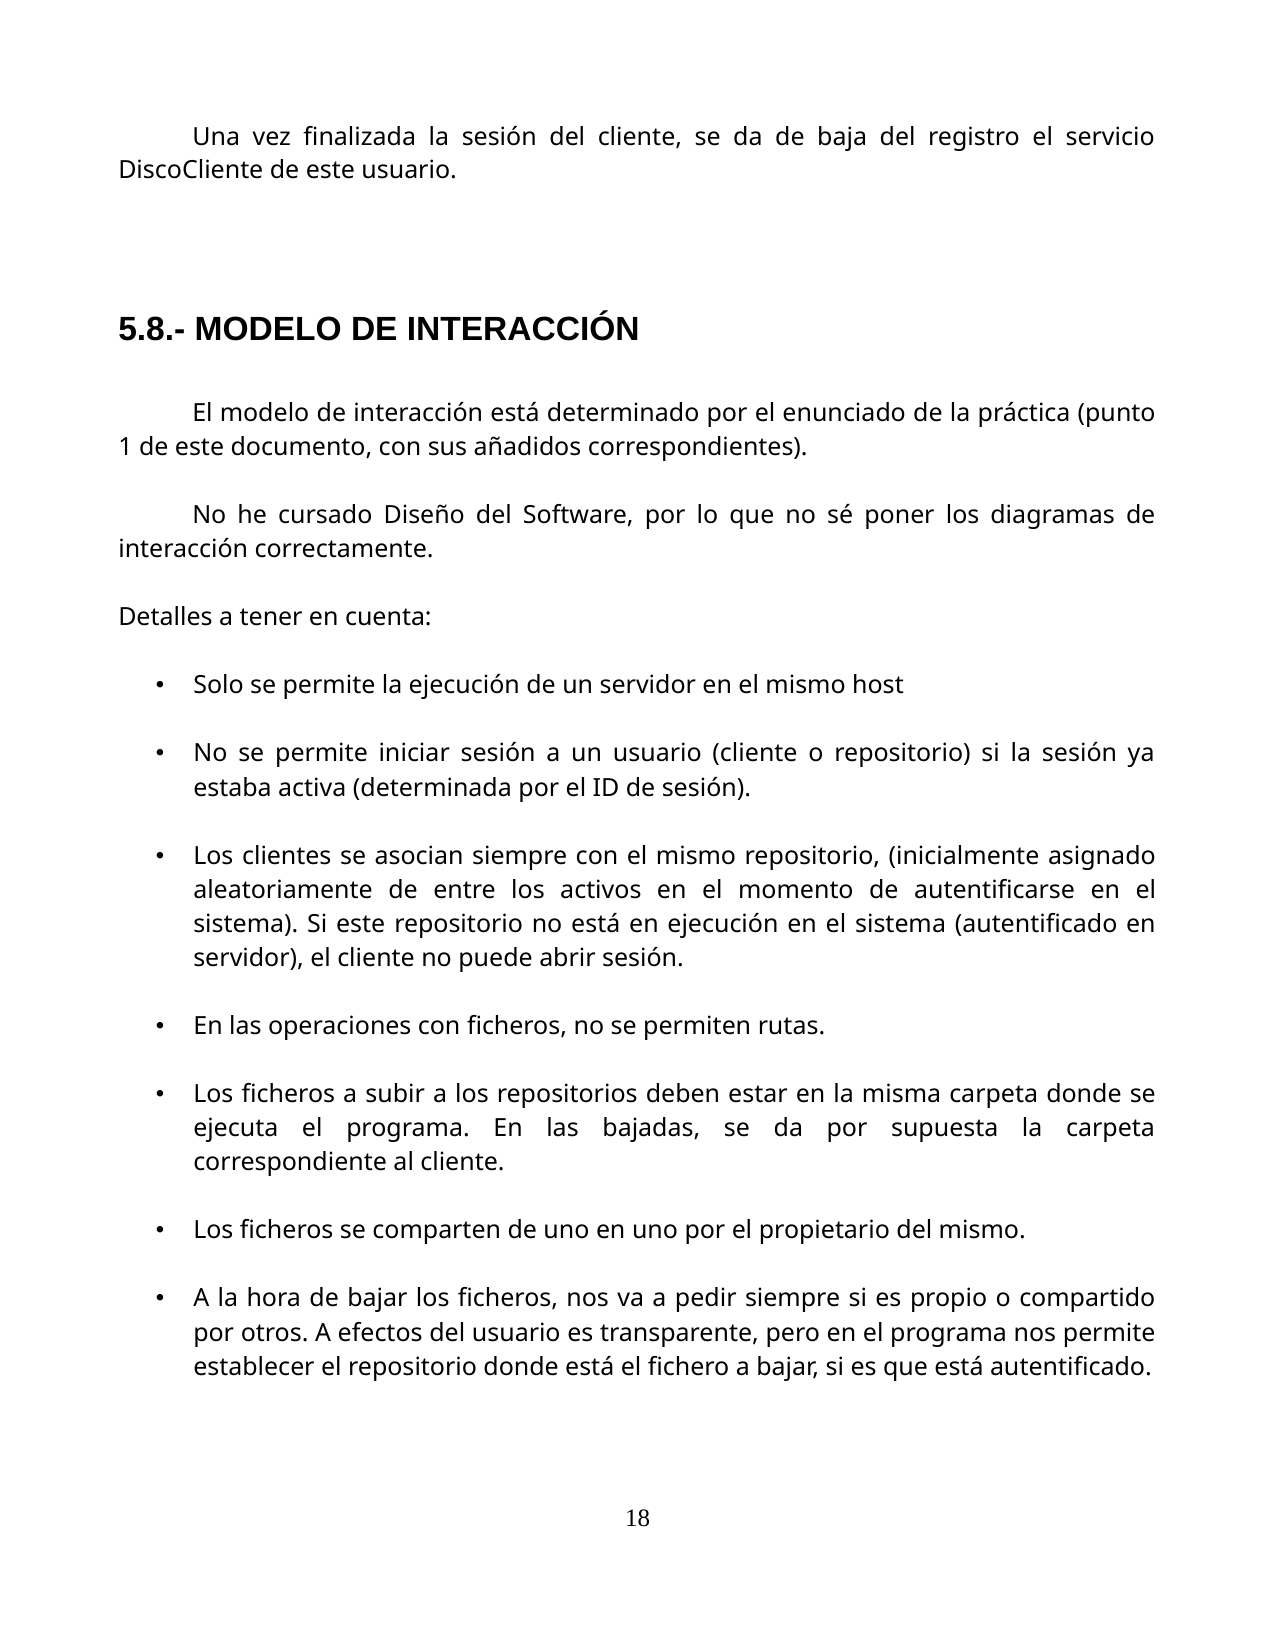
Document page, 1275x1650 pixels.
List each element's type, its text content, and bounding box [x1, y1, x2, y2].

text El modelo de interacción está determinado por el enunciado de la práctica (punto 1 de este documento, con sus añadidos correspondientes). [118, 394, 1157, 463]
subtitle 5.8.- MODELO DE INTERACCIÓN [118, 309, 1157, 348]
list Los clientes se asocian siempre con el mismo repositorio, (inicialmente asignado aleatoriamente de entre los activos en el momento de autentificarse en el sistema). Si este repositorio no está en ejecución en el sistema (autentificado en servidor), el cliente no puede abrir sesión. [156, 837, 1157, 973]
list Los ficheros se comparten de uno en uno por el propietario del mismo. [156, 1212, 1157, 1246]
list Solo se permite la ejecución de un servidor en el mismo host [156, 667, 1157, 701]
text No he cursado Diseño del Software, por lo que no sé poner los diagramas de interacción correctamente. [118, 497, 1157, 565]
list A la hora de bajar los ficheros, nos va a pedir siempre si es propio o compartido por otros. A efectos del usuario es transparente, pero en el programa nos permite establecer el repositorio donde está el fichero a bajar, si es que está autentificado. [156, 1280, 1157, 1382]
text Una vez finalizada la sesión del cliente, se da de baja del registro el servicio DiscoCliente de este usuario. [118, 118, 1157, 186]
text Detalles a tener en cuenta: [118, 599, 1157, 633]
list Los ficheros a subir a los repositorios deben estar en la misma carpeta donde se ejecuta el programa. En las bajadas, se da por supuesta la carpeta correspondiente al cliente. [156, 1076, 1157, 1178]
list En las operaciones con ficheros, no se permiten rutas. [156, 1008, 1157, 1042]
list No se permite iniciar sesión a un usuario (cliente o repositorio) si la sesión ya estaba activa (determinada por el ID de sesión). [156, 735, 1157, 803]
